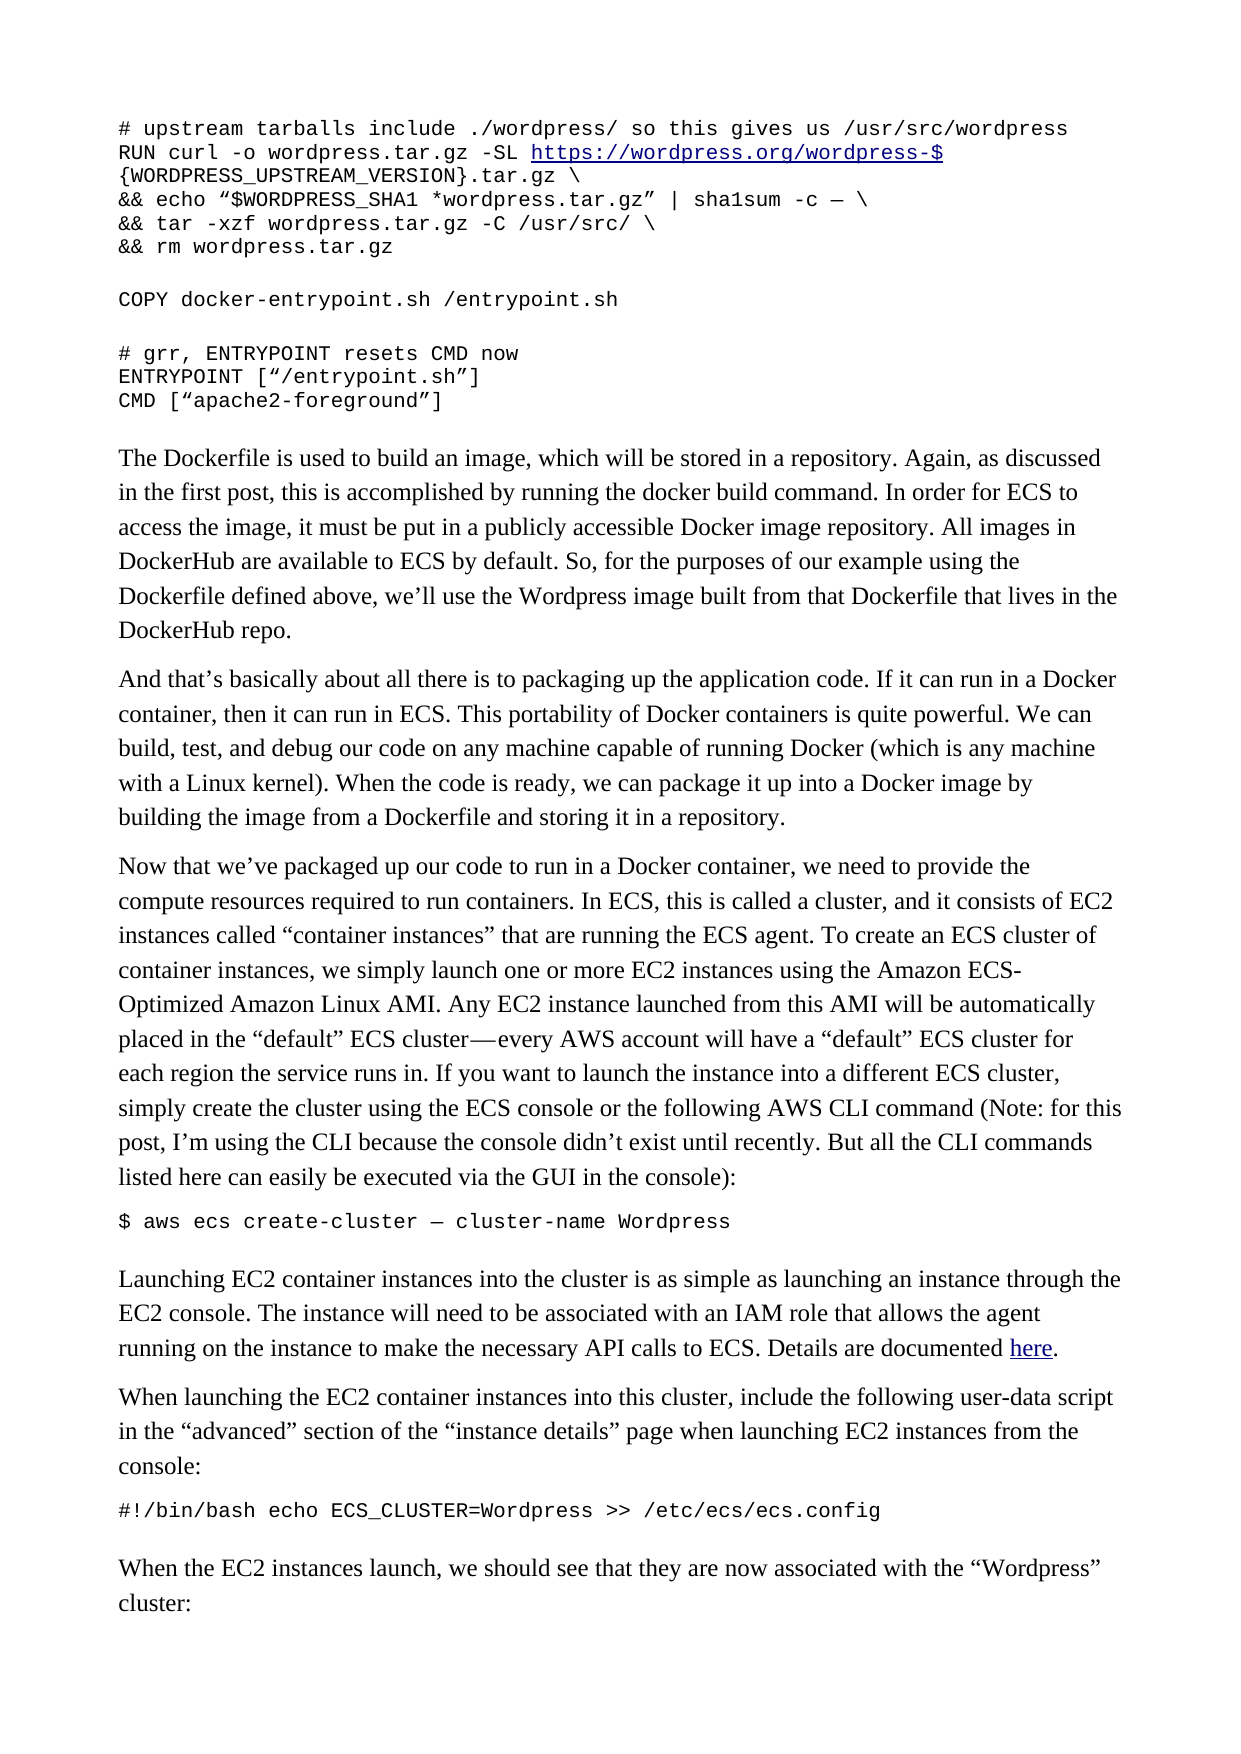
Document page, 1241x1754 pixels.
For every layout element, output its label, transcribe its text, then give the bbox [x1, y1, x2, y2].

text When launching the EC2 container instances into this cluster, include the following user-data script in the “advanced” section of the “instance details” page when launching EC2 instances from the console: [118, 1382, 1122, 1480]
text RUN curl -o wordpress.tar.gz -SL https://wordpress.org/wordpress-${WORDPRESS_UPSTREAM_VERSION}.tar.gz \ [118, 142, 1122, 189]
text When the EC2 instances launch, we should see that they are now associated with the “Wordpress” cluster: [118, 1553, 1122, 1616]
text $ aws ecs create-cluster — cluster-name Wordpress [118, 1211, 1122, 1234]
text # upstream tarballs include ./wordpress/ so this gives us /usr/src/wordpress [118, 118, 1122, 142]
text && echo “$WORDPRESS_SHA1 *wordpress.tar.gz” | sha1sum -c — \ [118, 189, 1122, 213]
text #!/bin/bash echo ECS_CLUSTER=Wordpress >> /etc/ecs/ecs.config [118, 1500, 1122, 1524]
text CMD [“apache2-foreground”] [118, 390, 1122, 413]
text COPY docker-entrypoint.sh /entrypoint.sh [118, 289, 1122, 313]
text && tar -xzf wordpress.tar.gz -C /usr/src/ \ [118, 213, 1122, 236]
text And that’s basically about all there is to packaging up the application code. If it can run in a Docker container, then it can run in ECS. This portability of Docker containers is quite powerful. We can build, test, and debug our code on any machine capable of running Docker (which is any machine with a Linux kernel). When the code is ready, we can package it up into a Docker image by building the image from a Dockerfile and storing it in a repository. [118, 664, 1122, 831]
text && rm wordpress.tar.gz [118, 236, 1122, 260]
text ENTRYPOINT [“/entrypoint.sh”] [118, 366, 1122, 390]
text # grr, ENTRYPOINT resets CMD now [118, 343, 1122, 366]
text Launching EC2 container instances into the cluster is as simple as launching an instance through the EC2 console. The instance will need to be associated with an IAM role that allows the agent running on the instance to make the necessary API calls to ECS. Details are documented here. [118, 1264, 1122, 1362]
text Now that we’ve packaged up our code to run in a Docker container, we need to provide the compute resources required to run containers. In ECS, this is called a cluster, and it consists of EC2 instances called “container instances” that are running the ECS agent. To create an ECS cluster of container instances, we simply launch one or more EC2 instances using the Amazon ECS-Optimized Amazon Linux AMI. Any EC2 instance launched from this AMI will be automatically placed in the “default” ECS cluster — every AWS account will have a “default” ECS cluster for each region the service runs in. If you want to launch the instance into a different ECS cluster, simply create the cluster using the ECS console or the following AWS CLI command (Note: for this post, I’m using the CLI because the console didn’t exist until recently. But all the CLI commands listed here can easily be executed via the GUI in the console): [118, 851, 1122, 1191]
text The Dockerfile is used to build an image, which will be stored in a repository. Again, as discussed in the first post, this is accomplished by running the docker build command. In order for ECS to access the image, it must be put in a publicly accessible Docker image repository. All images in DockerHub are available to ECS by default. So, for the purposes of our example using the Dockerfile defined above, we’ll use the Wordpress image built from that Dockerfile that lives in the DockerHub repo. [118, 443, 1122, 644]
